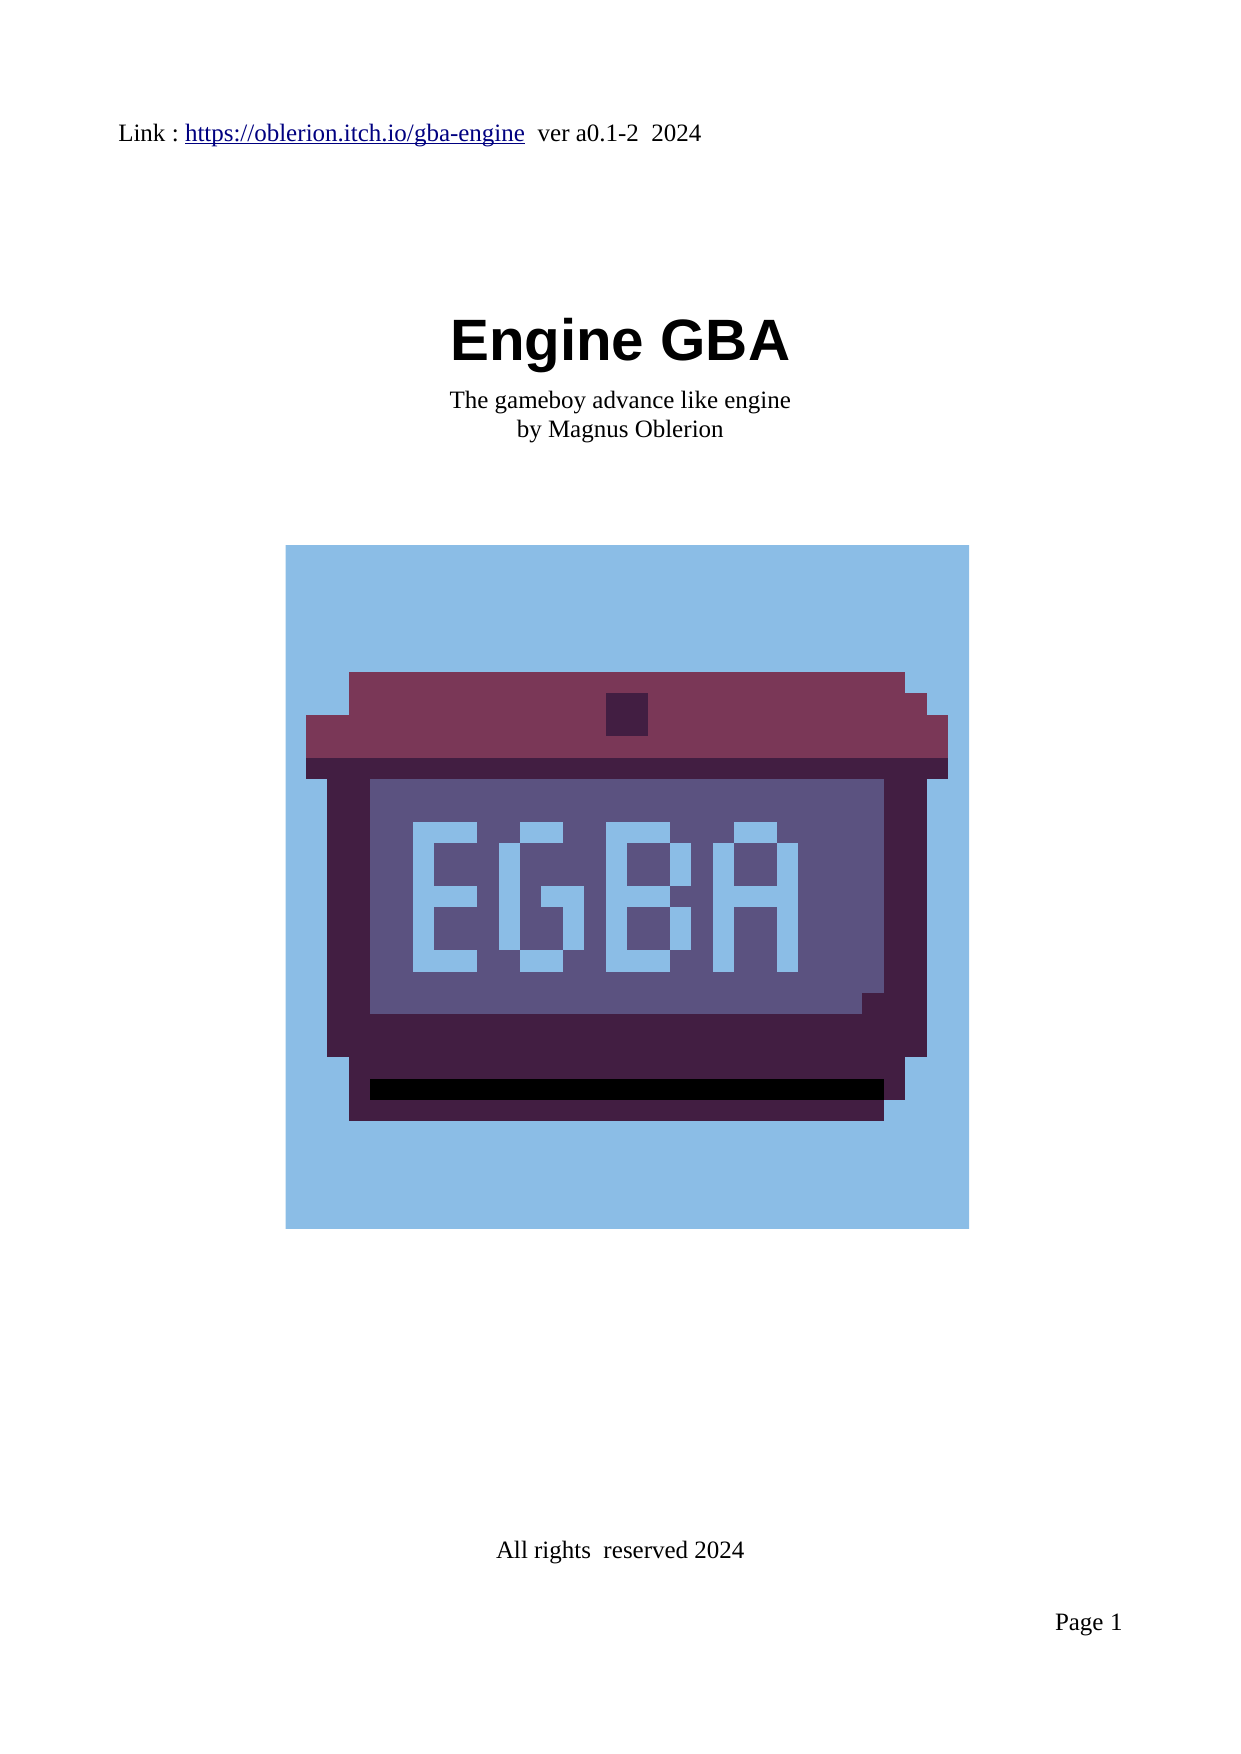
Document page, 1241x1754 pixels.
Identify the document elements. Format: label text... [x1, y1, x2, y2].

title Engine GBA [118, 306, 1122, 373]
text All rights reserved 2024 [118, 1536, 1122, 1564]
text The gameboy advance like engine [118, 386, 1122, 414]
text by Magnus Oblerion [118, 414, 1122, 443]
picture [285, 545, 970, 1229]
